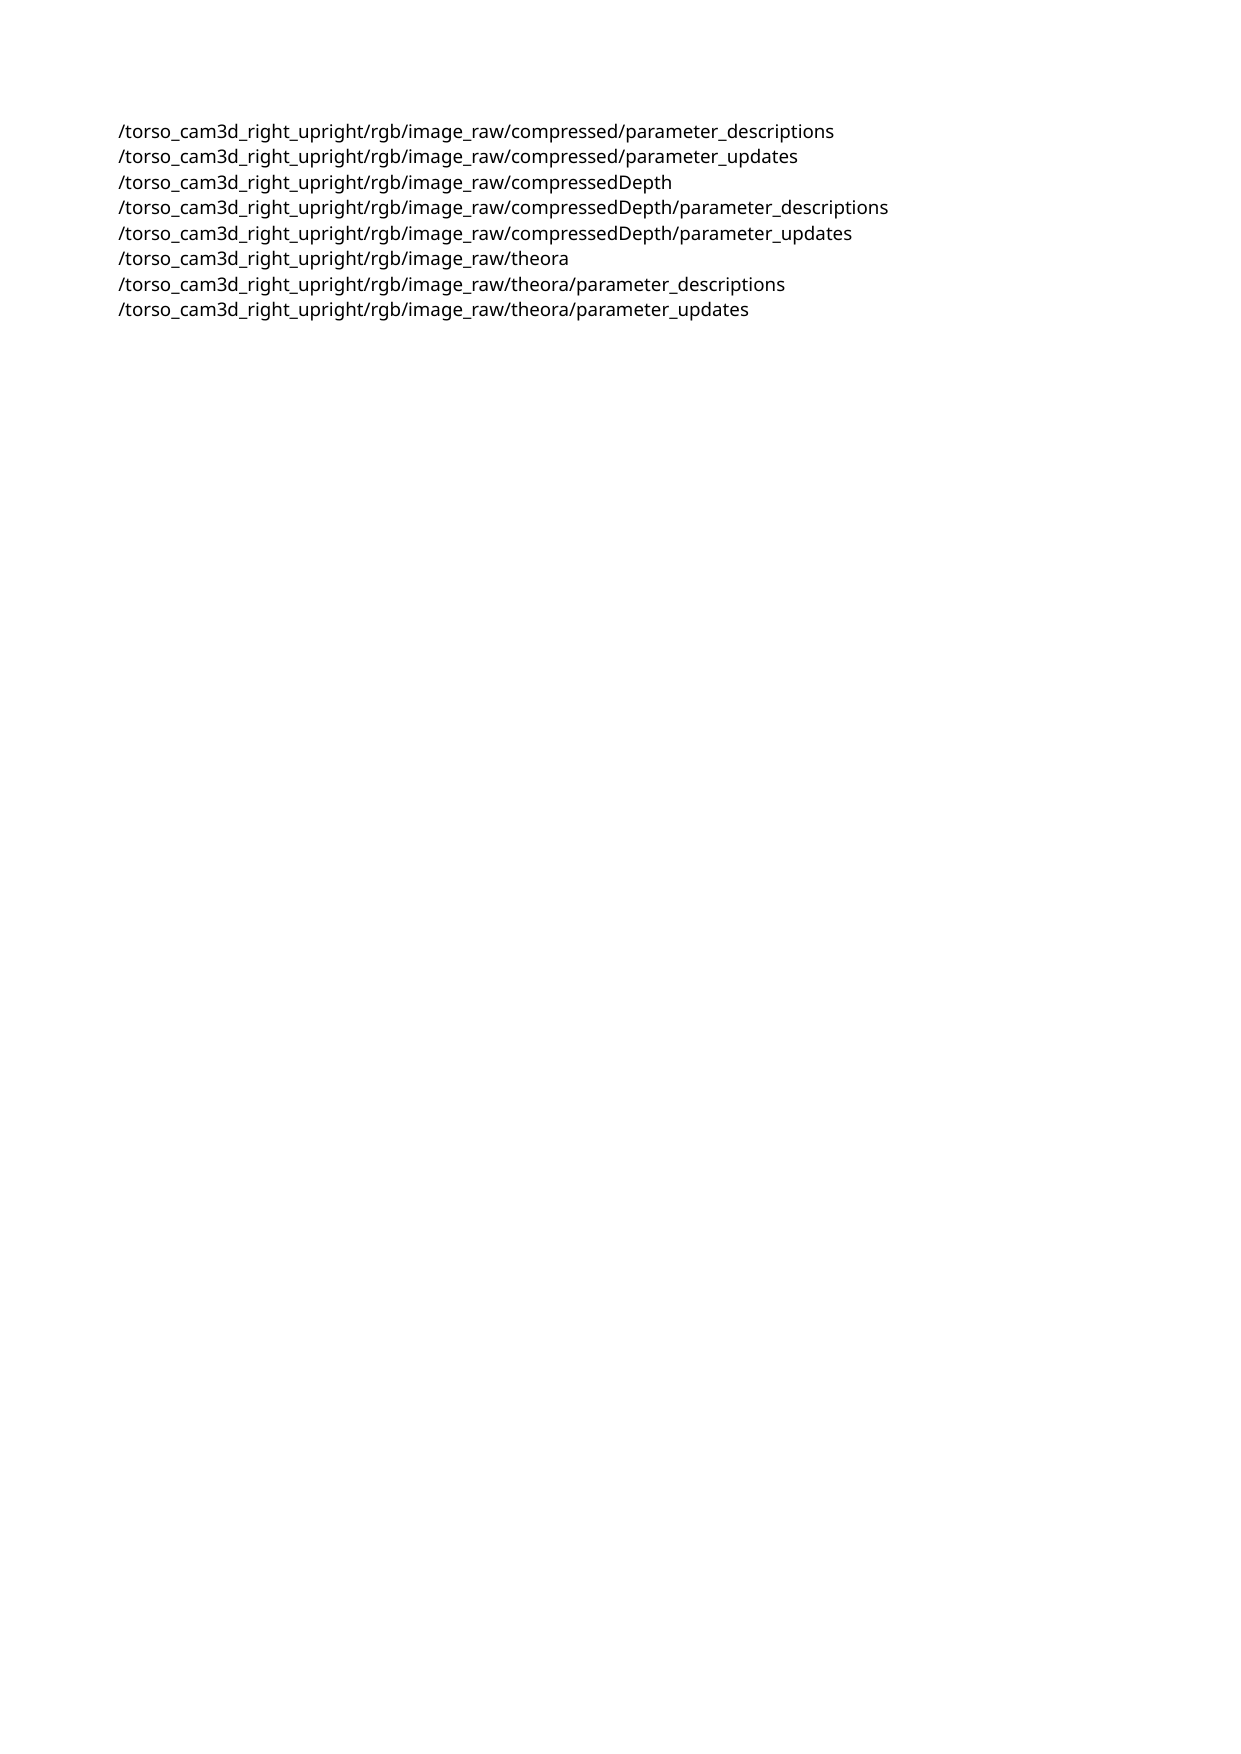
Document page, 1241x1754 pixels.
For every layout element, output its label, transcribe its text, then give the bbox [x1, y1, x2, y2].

text /torso_cam3d_right_upright/rgb/image_raw/theora/parameter_descriptions [118, 271, 1122, 297]
text /torso_cam3d_right_upright/rgb/image_raw/compressedDepth/parameter_updates [118, 220, 1122, 246]
text /torso_cam3d_right_upright/rgb/image_raw/compressed/parameter_descriptions [118, 118, 1122, 144]
text /torso_cam3d_right_upright/rgb/image_raw/compressedDepth/parameter_descriptions [118, 195, 1122, 220]
text /torso_cam3d_right_upright/rgb/image_raw/compressed/parameter_updates [118, 144, 1122, 169]
text /torso_cam3d_right_upright/rgb/image_raw/theora [118, 246, 1122, 271]
text /torso_cam3d_right_upright/rgb/image_raw/compressedDepth [118, 169, 1122, 195]
text /torso_cam3d_right_upright/rgb/image_raw/theora/parameter_updates [118, 297, 1122, 322]
